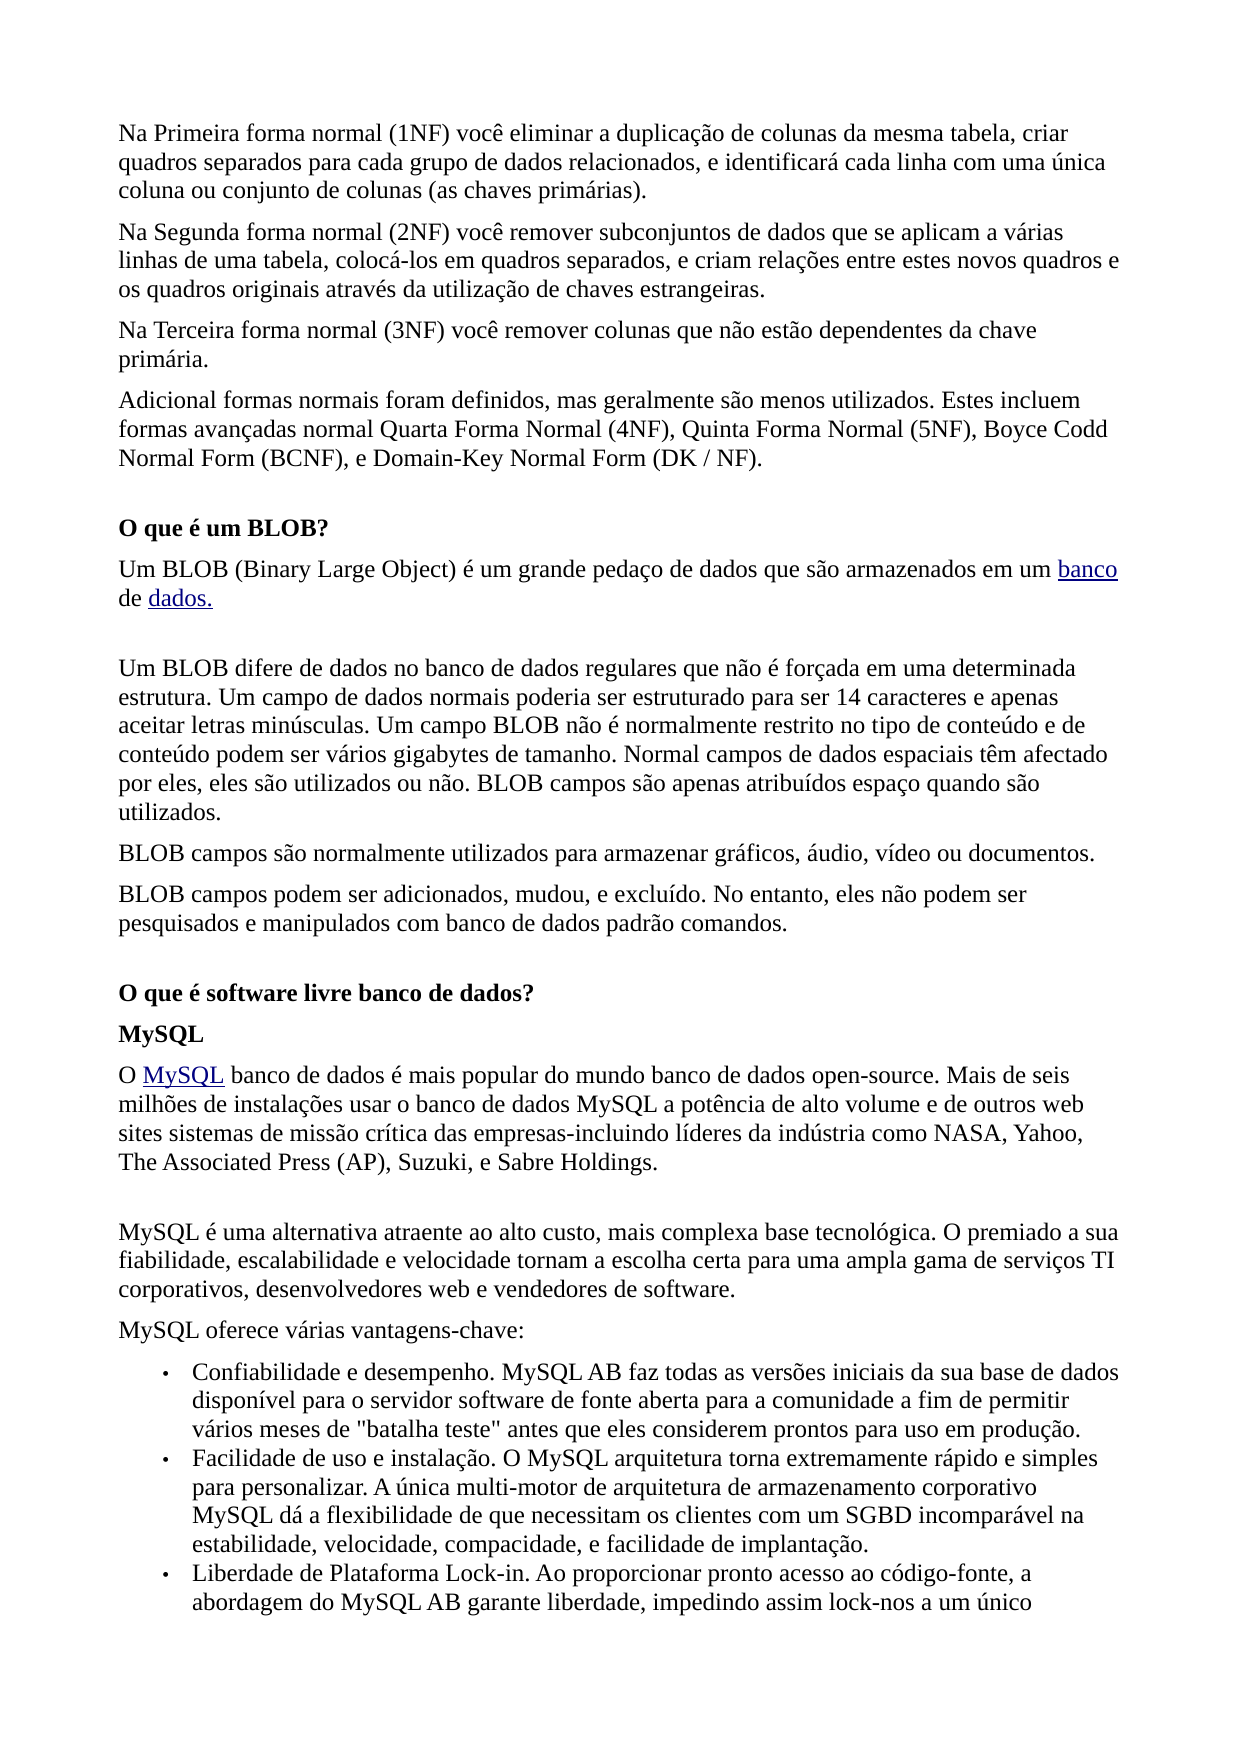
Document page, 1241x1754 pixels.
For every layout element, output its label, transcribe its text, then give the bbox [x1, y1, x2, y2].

list Confiabilidade e desempenho. MySQL AB faz todas as versões iniciais da sua base de dados disponível para o servidor software de fonte aberta para a comunidade a fim de permitir vários meses de "batalha teste" antes que eles considerem prontos para uso em produção. [162, 1357, 1122, 1443]
text Na Segunda forma normal (2NF) você remover subconjuntos de dados que se aplicam a várias linhas de uma tabela, colocá-los em quadros separados, e criam relações entre estes novos quadros e os quadros originais através da utilização de chaves estrangeiras. [118, 217, 1122, 303]
text MySQL é uma alternativa atraente ao alto custo, mais complexa base tecnológica. O premiado a sua fiabilidade, escalabilidade e velocidade tornam a escolha certa para uma ampla gama de serviços TI corporativos, desenvolvedores web e vendedores de software. [118, 1217, 1122, 1303]
list Liberdade de Plataforma Lock-in. Ao proporcionar pronto acesso ao código-fonte, a abordagem do MySQL AB garante liberdade, impedindo assim lock-nos a um único [162, 1558, 1122, 1616]
text O que é um BLOB? [118, 513, 1122, 542]
list Facilidade de uso e instalação. O MySQL arquitetura torna extremamente rápido e simples para personalizar. A única multi-motor de arquitetura de armazenamento corporativo MySQL dá a flexibilidade de que necessitam os clientes com um SGBD incomparável na estabilidade, velocidade, compacidade, e facilidade de implantação. [162, 1443, 1122, 1558]
text Adicional formas normais foram definidos, mas geralmente são menos utilizados. Estes incluem formas avançadas normal Quarta Forma Normal (4NF), Quinta Forma Normal (5NF), Boyce Codd Normal Form (BCNF), e Domain-Key Normal Form (DK / NF). [118, 386, 1122, 472]
text Na Terceira forma normal (3NF) você remover colunas que não estão dependentes da chave primária. [118, 316, 1122, 373]
text MySQL [118, 1019, 1122, 1048]
text O MySQL banco de dados é mais popular do mundo banco de dados open-source. Mais de seis milhões de instalações usar o banco de dados MySQL a potência de alto volume e de outros web sites sistemas de missão crítica das empresas-incluindo líderes da indústria como NASA, Yahoo, The Associated Press (AP), Suzuki, e Sabre Holdings. [118, 1061, 1122, 1176]
text BLOB campos são normalmente utilizados para armazenar gráficos, áudio, vídeo ou documentos. [118, 838, 1122, 867]
text O que é software livre banco de dados? [118, 978, 1122, 1007]
text Um BLOB (Binary Large Object) é um grande pedaço de dados que são armazenados em um banco de dados. [118, 554, 1122, 612]
text BLOB campos podem ser adicionados, mudou, e excluído. No entanto, eles não podem ser pesquisados e manipulados com banco de dados padrão comandos. [118, 879, 1122, 937]
text Um BLOB difere de dados no banco de dados regulares que não é forçada em uma determinada estrutura. Um campo de dados normais poderia ser estruturado para ser 14 caracteres e apenas aceitar letras minúsculas. Um campo BLOB não é normalmente restrito no tipo de conteúdo e de conteúdo podem ser vários gigabytes de tamanho. Normal campos de dados espaciais têm afectado por eles, eles são utilizados ou não. BLOB campos são apenas atribuídos espaço quando são utilizados. [118, 653, 1122, 826]
text Na Primeira forma normal (1NF) você eliminar a duplicação de colunas da mesma tabela, criar quadros separados para cada grupo de dados relacionados, e identificará cada linha com uma única coluna ou conjunto de colunas (as chaves primárias). [118, 118, 1122, 204]
text MySQL oferece várias vantagens-chave: [118, 1316, 1122, 1344]
